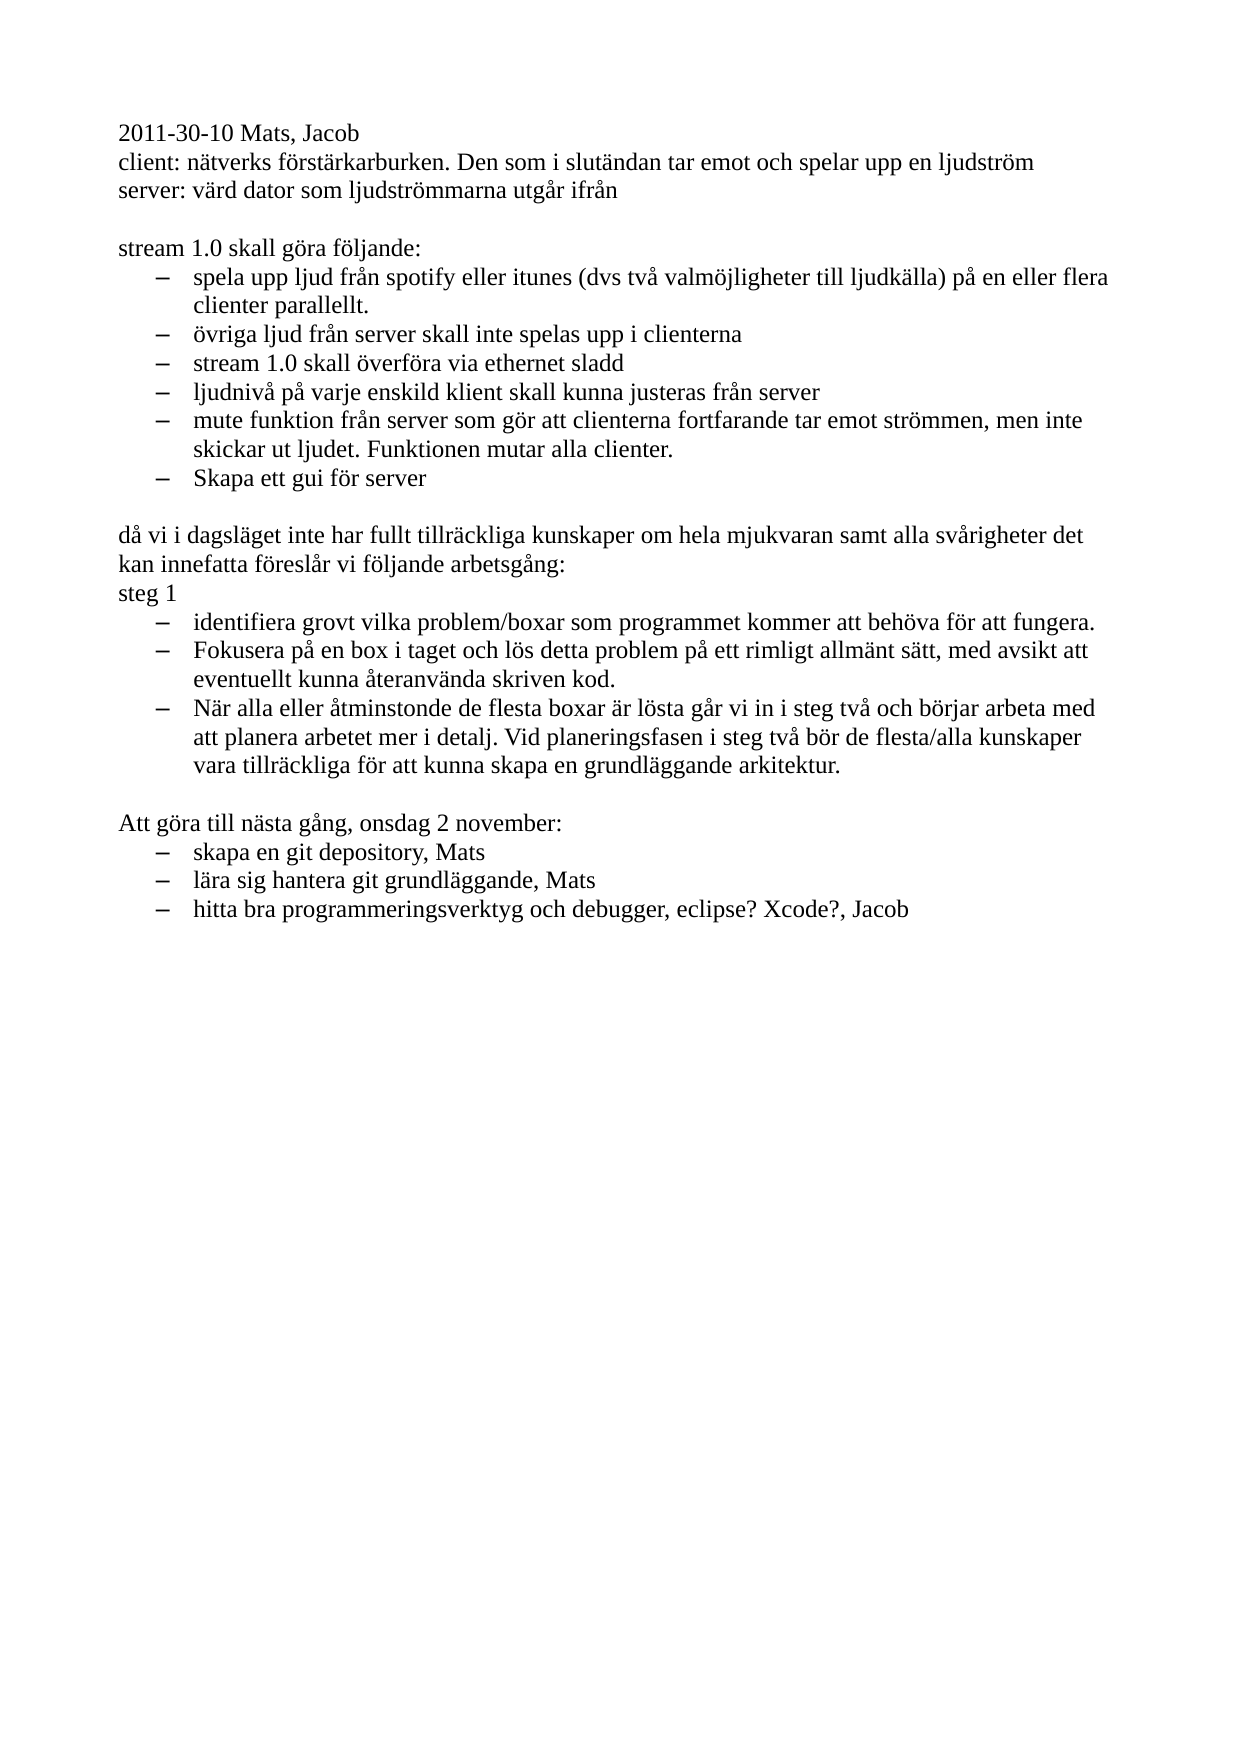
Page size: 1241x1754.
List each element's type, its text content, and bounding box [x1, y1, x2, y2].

list spela upp ljud från spotify eller itunes (dvs två valmöjligheter till ljudkälla) på en eller flera clienter parallellt. [156, 262, 1122, 319]
list Fokusera på en box i taget och lös detta problem på ett rimligt allmänt sätt, med avsikt att eventuellt kunna återanvända skriven kod. [156, 636, 1122, 693]
list hitta bra programmeringsverktyg och debugger, eclipse? Xcode?, Jacob [156, 894, 1122, 923]
list ljudnivå på varje enskild klient skall kunna justeras från server [156, 377, 1122, 406]
text Att göra till nästa gång, onsdag 2 november: [118, 808, 1122, 837]
list övriga ljud från server skall inte spelas upp i clienterna [156, 319, 1122, 348]
text steg 1 [118, 578, 1122, 607]
text server: värd dator som ljudströmmarna utgår ifrån [118, 176, 1122, 204]
list identifiera grovt vilka problem/boxar som programmet kommer att behöva för att fungera. [156, 607, 1122, 636]
list skapa en git depository, Mats [156, 837, 1122, 866]
list mute funktion från server som gör att clienterna fortfarande tar emot strömmen, men inte skickar ut ljudet. Funktionen mutar alla clienter. [156, 406, 1122, 463]
list stream 1.0 skall överföra via ethernet sladd [156, 348, 1122, 377]
list När alla eller åtminstonde de flesta boxar är lösta går vi in i steg två och börjar arbeta med att planera arbetet mer i detalj. Vid planeringsfasen i steg två bör de flesta/alla kunskaper vara tillräckliga för att kunna skapa en grundläggande arkitektur. [156, 693, 1122, 779]
list Skapa ett gui för server [156, 463, 1122, 492]
text då vi i dagsläget inte har fullt tillräckliga kunskaper om hela mjukvaran samt alla svårigheter det kan innefatta föreslår vi följande arbetsgång: [118, 521, 1122, 578]
text 2011-30-10 Mats, Jacob [118, 118, 1122, 147]
text stream 1.0 skall göra följande: [118, 233, 1122, 262]
text client: nätverks förstärkarburken. Den som i slutändan tar emot och spelar upp en ljudström [118, 147, 1122, 176]
list lära sig hantera git grundläggande, Mats [156, 866, 1122, 894]
